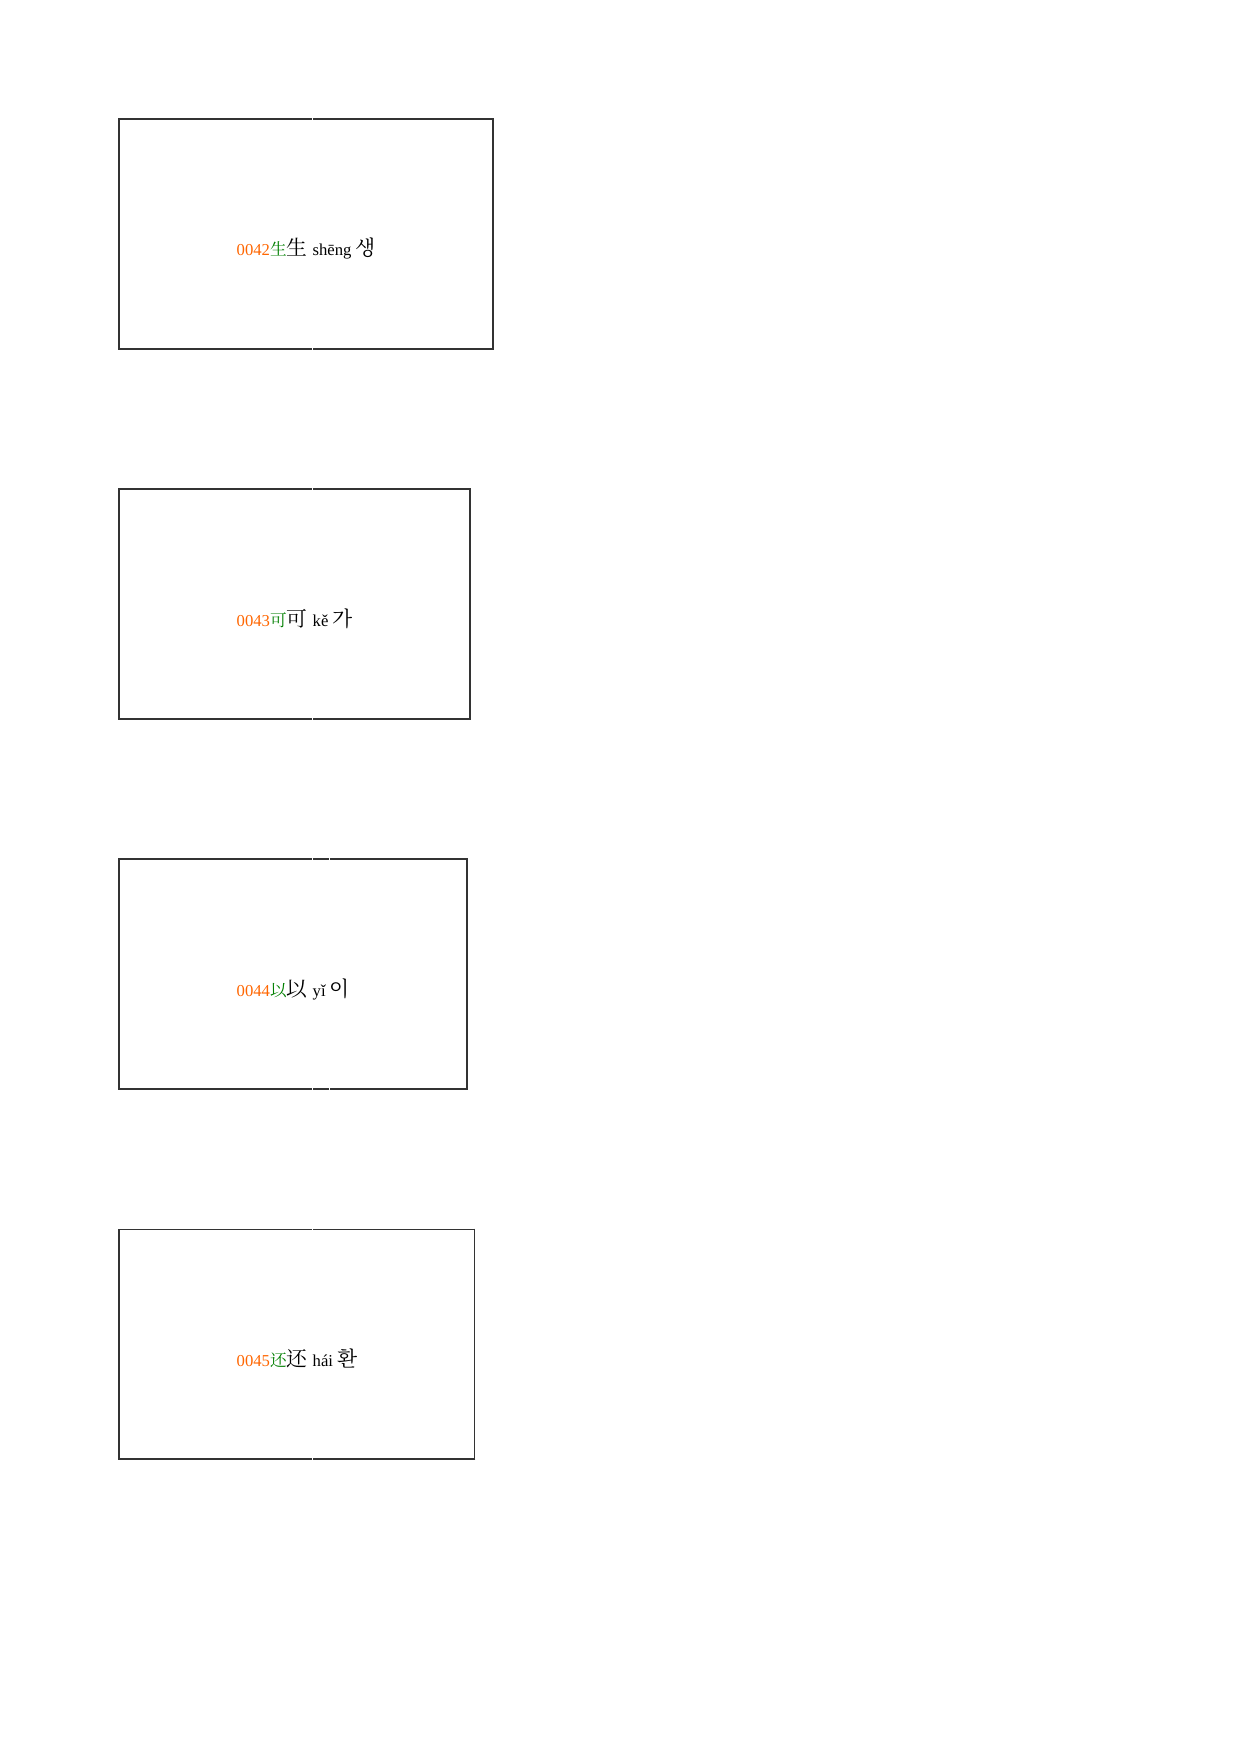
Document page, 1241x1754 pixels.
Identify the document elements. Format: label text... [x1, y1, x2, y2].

text [468, 858, 1122, 1090]
text [475, 1228, 1122, 1460]
text 0044以以 yǐ 이 [120, 859, 466, 1089]
text 0042生生 shēng 생 [120, 119, 492, 349]
text 0043可可 kě 가 [120, 489, 469, 719]
text [494, 118, 1122, 349]
text [471, 488, 1122, 719]
text 0045还还 hái 환 [120, 1230, 474, 1459]
